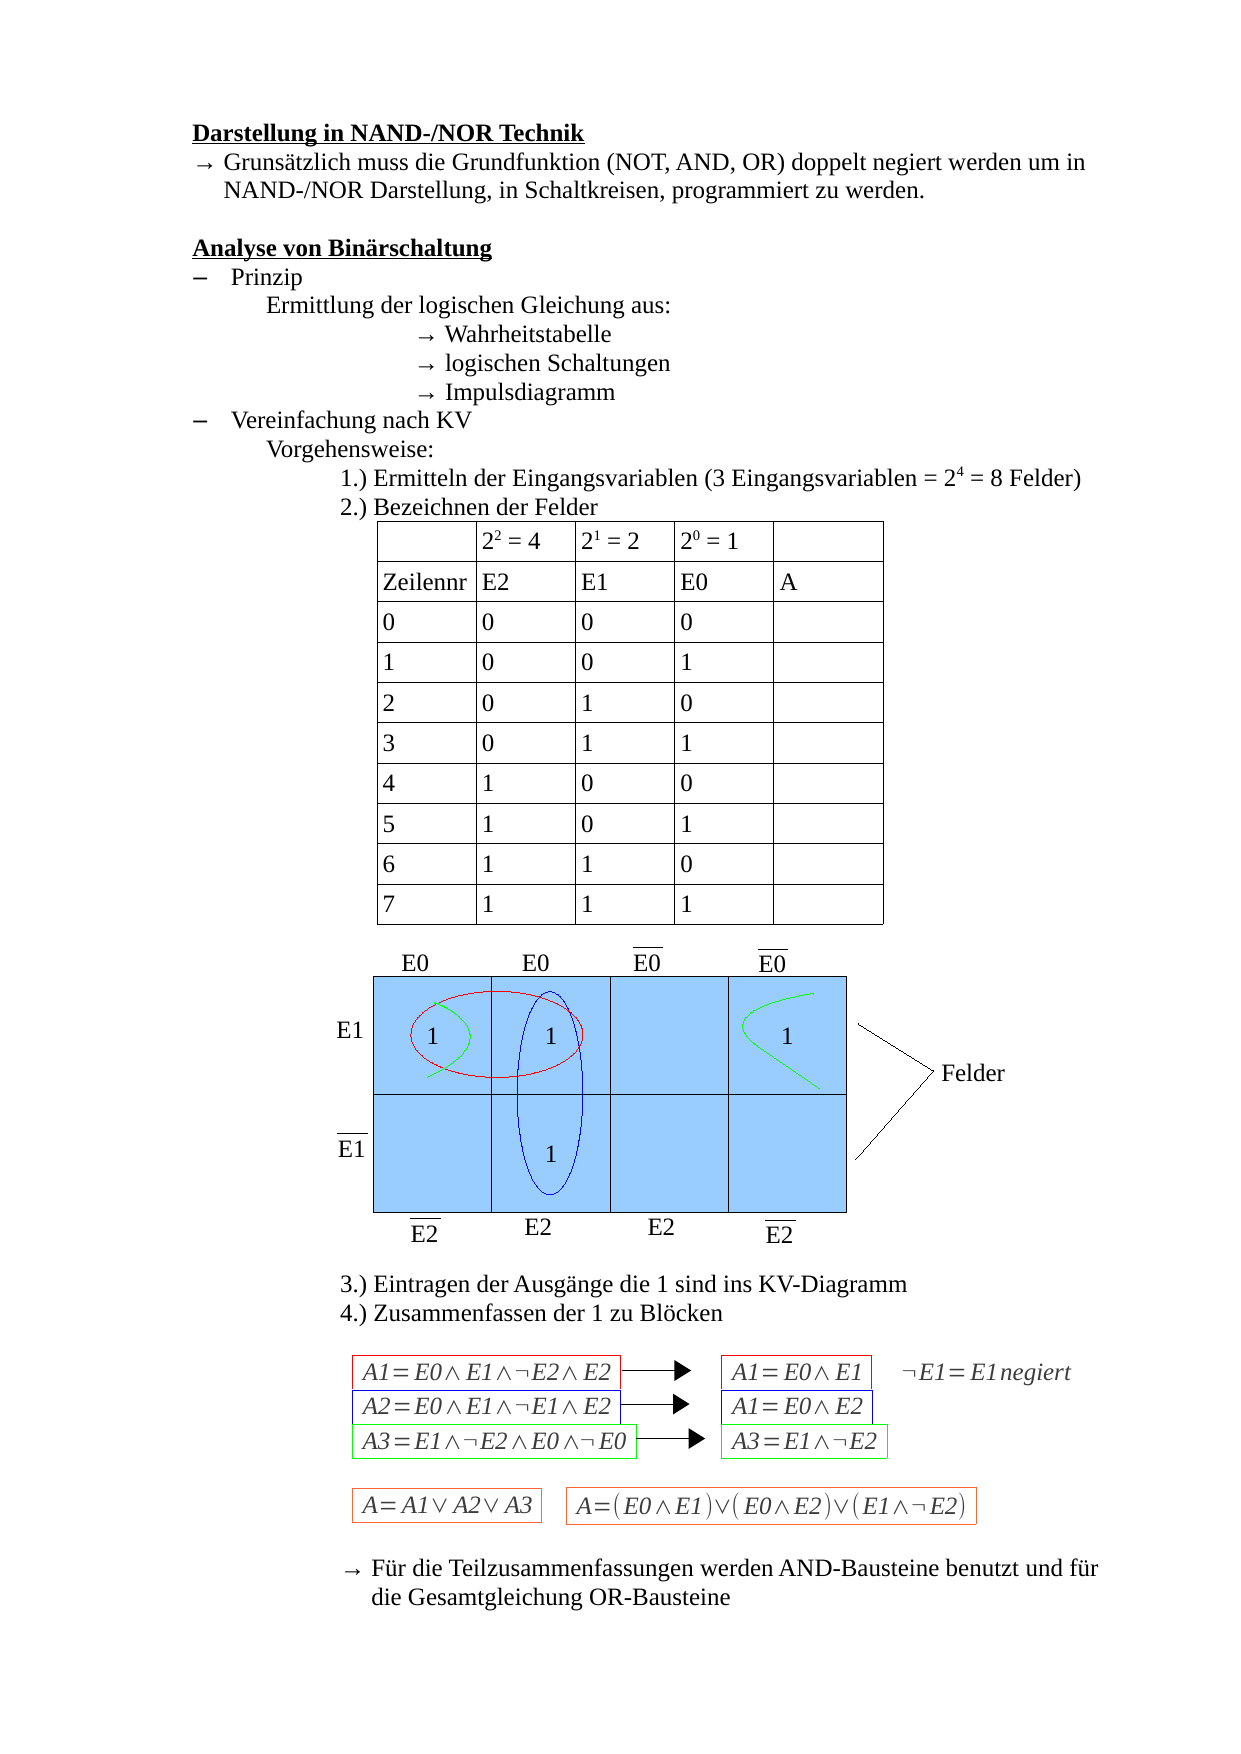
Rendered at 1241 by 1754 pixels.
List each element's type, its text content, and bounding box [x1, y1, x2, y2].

table_cell 1 [477, 844, 575, 883]
table_header 21 = 2 [576, 522, 674, 561]
text → Grunsätzlich muss die Grundfunktion (NOT, AND, OR) doppelt negiert werden um in [118, 147, 1122, 176]
table_header 20 = 1 [675, 522, 773, 561]
text → Für die Teilzusammenfassungen werden AND-Bausteine benutzt und für [118, 1553, 1122, 1582]
text die Gesamtgleichung OR-Bausteine [118, 1582, 1122, 1610]
table_cell [774, 804, 883, 843]
table_cell 7 [378, 885, 476, 924]
text Darstellung in NAND-/NOR Technik [118, 118, 1122, 147]
table_header [774, 522, 883, 561]
table_header [378, 522, 476, 561]
text 2.) Bezeichnen der Felder [118, 492, 1122, 521]
table_cell 0 [477, 723, 575, 762]
table_cell 2 [378, 683, 476, 722]
table_cell [774, 723, 883, 762]
table_cell [774, 643, 883, 682]
table_cell E1 [576, 562, 674, 601]
table_cell E0 [675, 562, 773, 601]
table_cell Zeilennr [378, 562, 476, 601]
table_cell 0 [675, 764, 773, 803]
table_cell 1 [477, 764, 575, 803]
table_cell 0 [378, 602, 476, 642]
table_cell 1 [576, 723, 674, 762]
table_cell 3 [378, 723, 476, 762]
table_cell 1 [576, 683, 674, 722]
text → Impulsdiagramm [118, 377, 1122, 406]
text Ermittlung der logischen Gleichung aus: [118, 291, 1122, 319]
table_cell 1 [477, 804, 575, 843]
table_cell A [774, 562, 883, 601]
text Analyse von Binärschaltung [118, 233, 1122, 262]
text → logischen Schaltungen [118, 348, 1122, 377]
table_cell 1 [675, 885, 773, 924]
table_cell 4 [378, 764, 476, 803]
table_cell [774, 885, 883, 924]
table_cell 0 [477, 643, 575, 682]
table_cell 1 [675, 804, 773, 843]
table_cell 0 [576, 764, 674, 803]
table_cell [774, 844, 883, 883]
table_cell 0 [675, 602, 773, 642]
table_cell 0 [576, 602, 674, 642]
table_cell [774, 602, 883, 642]
table_cell 0 [477, 683, 575, 722]
text NAND-/NOR Darstellung, in Schaltkreisen, programmiert zu werden. [118, 176, 1122, 204]
table_cell E2 [477, 562, 575, 601]
text → Wahrheitstabelle [118, 319, 1122, 348]
table_cell 0 [477, 602, 575, 642]
text 4.) Zusammenfassen der 1 zu Blöcken [118, 1298, 1122, 1326]
table_header 22 = 4 [477, 522, 575, 561]
table_cell 0 [675, 683, 773, 722]
table_cell 0 [675, 844, 773, 883]
table_cell 5 [378, 804, 476, 843]
text 1.) Ermitteln der Eingangsvariablen (3 Eingangsvariablen = 24 = 8 Felder) [118, 463, 1122, 492]
text 3.) Eintragen der Ausgänge die 1 sind ins KV-Diagramm [118, 1269, 1122, 1298]
table_cell 0 [576, 804, 674, 843]
table_cell 1 [675, 643, 773, 682]
table_cell 1 [576, 885, 674, 924]
list Vereinfachung nach KV [193, 406, 1122, 434]
text Vorgehensweise: [118, 434, 1122, 463]
table_cell 0 [576, 643, 674, 682]
table_cell [774, 764, 883, 803]
table_cell 6 [378, 844, 476, 883]
table_cell 1 [675, 723, 773, 762]
table_cell 1 [378, 643, 476, 682]
table_cell [774, 683, 883, 722]
table_cell 1 [576, 844, 674, 883]
table_cell 1 [477, 885, 575, 924]
list Prinzip [193, 262, 1122, 291]
